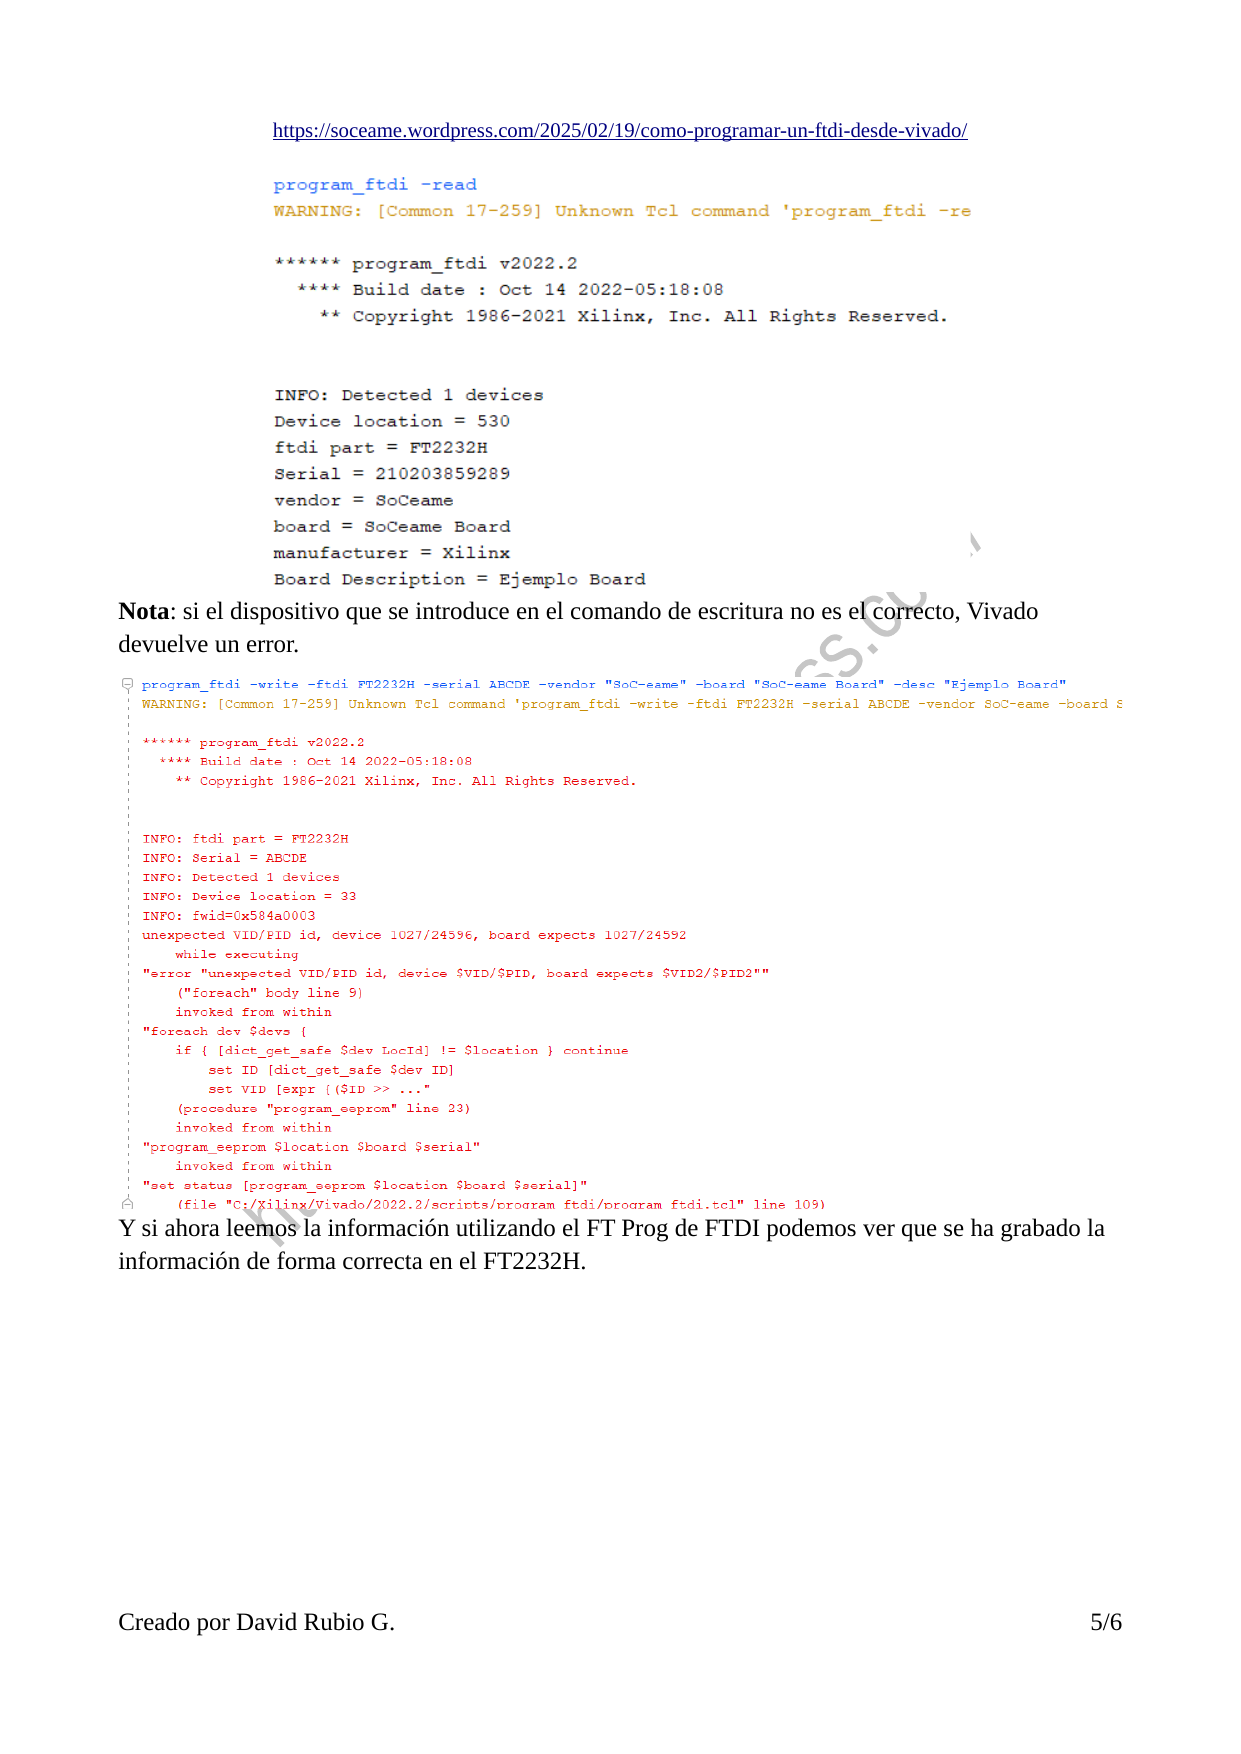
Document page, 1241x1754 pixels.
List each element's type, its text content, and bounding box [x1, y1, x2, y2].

picture [118, 677, 1123, 1209]
text Y si ahora leemos la información utilizando el FT Prog de FTDI podemos ver que se ha grabado la información de forma correcta en el FT2232H. [118, 1209, 1122, 1275]
picture [269, 177, 971, 592]
text Nota: si el dispositivo que se introduce en el comando de escritura no es el correcto, Vivado devuelve un error. [118, 177, 1122, 658]
